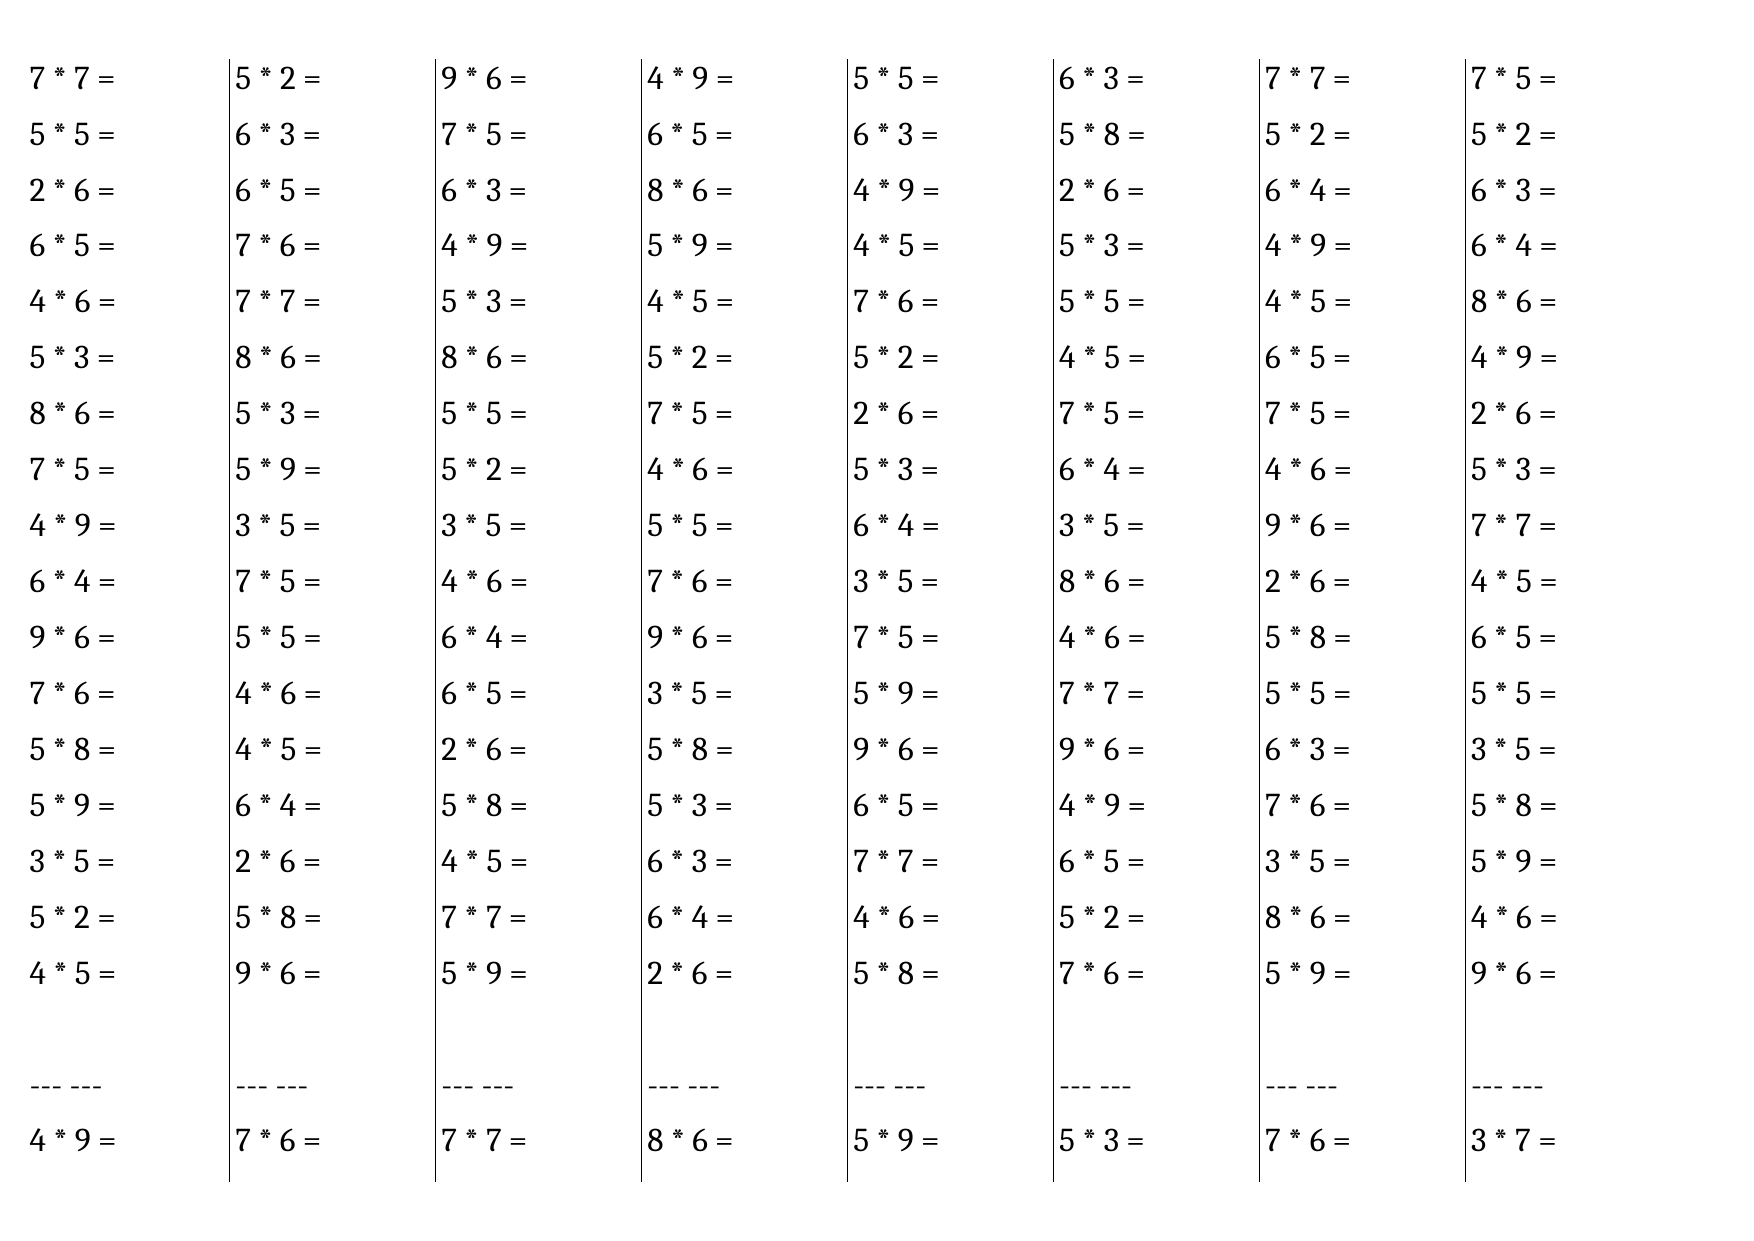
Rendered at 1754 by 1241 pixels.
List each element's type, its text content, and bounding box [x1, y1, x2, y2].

text 5 * 2 = [1059, 898, 1253, 936]
text 4 * 6 = [441, 562, 635, 601]
text 4 * 9 = [441, 227, 635, 265]
text 2 * 6 = [853, 395, 1047, 433]
text 3 * 5 = [29, 842, 223, 881]
text 6 * 5 = [1471, 618, 1665, 657]
text 5 * 9 = [853, 674, 1047, 713]
text 5 * 8 = [1265, 618, 1459, 657]
text --- --- [853, 1066, 1047, 1104]
text 7 * 7 = [441, 898, 635, 936]
text 9 * 6 = [853, 730, 1047, 769]
text 5 * 8 = [647, 730, 841, 769]
text 4 * 5 = [647, 283, 841, 321]
text 6 * 3 = [1265, 730, 1459, 769]
text 5 * 3 = [441, 283, 635, 321]
text 5 * 9 = [29, 786, 223, 824]
text 7 * 5 = [1471, 59, 1665, 97]
text 6 * 5 = [235, 171, 429, 209]
text 4 * 9 = [853, 171, 1047, 209]
text 4 * 9 = [1265, 227, 1459, 265]
text 2 * 6 = [1265, 562, 1459, 601]
text 4 * 5 = [441, 842, 635, 881]
text 3 * 5 = [235, 507, 429, 545]
text 5 * 9 = [235, 451, 429, 489]
text 4 * 5 = [1265, 283, 1459, 321]
text 7 * 7 = [1059, 674, 1253, 713]
text 3 * 5 = [1059, 507, 1253, 545]
text 5 * 3 = [1471, 451, 1665, 489]
text 7 * 5 = [29, 451, 223, 489]
text 2 * 6 = [647, 954, 841, 992]
text 4 * 6 = [29, 283, 223, 321]
text 4 * 5 = [1059, 339, 1253, 377]
text 5 * 3 = [1059, 227, 1253, 265]
text 6 * 5 = [1265, 339, 1459, 377]
text 6 * 4 = [441, 618, 635, 657]
text 5 * 9 = [853, 1122, 1047, 1160]
text 5 * 8 = [29, 730, 223, 769]
text --- --- [29, 1066, 223, 1104]
text 6 * 4 = [1059, 451, 1253, 489]
text 6 * 4 = [1265, 171, 1459, 209]
text 6 * 5 = [1059, 842, 1253, 881]
text --- --- [441, 1066, 635, 1104]
text 6 * 4 = [853, 507, 1047, 545]
text --- --- [647, 1066, 841, 1104]
text 2 * 6 = [235, 842, 429, 881]
text 4 * 5 = [29, 954, 223, 992]
text 6 * 3 = [647, 842, 841, 881]
text 7 * 5 = [235, 562, 429, 601]
text 7 * 6 = [235, 227, 429, 265]
text --- --- [1265, 1066, 1459, 1104]
text 2 * 6 = [1059, 171, 1253, 209]
text 7 * 5 = [647, 395, 841, 433]
text --- --- [1059, 1066, 1253, 1104]
text 4 * 6 = [647, 451, 841, 489]
text 5 * 3 = [853, 451, 1047, 489]
text 9 * 6 = [1471, 954, 1665, 992]
text 9 * 6 = [1059, 730, 1253, 769]
text 8 * 6 = [647, 1122, 841, 1160]
text 8 * 6 = [1059, 562, 1253, 601]
text 6 * 3 = [1059, 59, 1253, 97]
text 5 * 3 = [647, 786, 841, 824]
text 5 * 3 = [29, 339, 223, 377]
text 6 * 5 = [29, 227, 223, 265]
text 3 * 5 = [1471, 730, 1665, 769]
text 6 * 3 = [1471, 171, 1665, 209]
text 8 * 6 = [1471, 283, 1665, 321]
text 5 * 5 = [647, 507, 841, 545]
text 5 * 3 = [1059, 1122, 1253, 1160]
text 8 * 6 = [441, 339, 635, 377]
text 7 * 6 = [853, 283, 1047, 321]
text 5 * 8 = [1059, 115, 1253, 153]
text 6 * 5 = [441, 674, 635, 713]
text 4 * 5 = [1471, 562, 1665, 601]
text 7 * 7 = [235, 283, 429, 321]
text 6 * 3 = [235, 115, 429, 153]
text 4 * 9 = [647, 59, 841, 97]
text 4 * 6 = [1265, 451, 1459, 489]
text 5 * 2 = [29, 898, 223, 936]
text 9 * 6 = [235, 954, 429, 992]
text 4 * 6 = [1059, 618, 1253, 657]
text 8 * 6 = [1265, 898, 1459, 936]
text --- --- [235, 1066, 429, 1104]
text 2 * 6 = [441, 730, 635, 769]
text 4 * 5 = [853, 227, 1047, 265]
text 6 * 4 = [235, 786, 429, 824]
text 5 * 2 = [235, 59, 429, 97]
text 9 * 6 = [441, 59, 635, 97]
text 5 * 5 = [441, 395, 635, 433]
text 7 * 6 = [29, 674, 223, 713]
text 5 * 5 = [853, 59, 1047, 97]
text 6 * 4 = [647, 898, 841, 936]
text 5 * 2 = [1471, 115, 1665, 153]
text 7 * 7 = [853, 842, 1047, 881]
text 7 * 5 = [441, 115, 635, 153]
text 5 * 2 = [441, 451, 635, 489]
text 6 * 3 = [853, 115, 1047, 153]
text 4 * 9 = [29, 507, 223, 545]
text 7 * 5 = [1059, 395, 1253, 433]
text 9 * 6 = [29, 618, 223, 657]
text 4 * 6 = [1471, 898, 1665, 936]
text 7 * 6 = [235, 1122, 429, 1160]
text 5 * 5 = [1265, 674, 1459, 713]
text 5 * 9 = [1471, 842, 1665, 881]
text 8 * 6 = [29, 395, 223, 433]
text 5 * 2 = [1265, 115, 1459, 153]
text 4 * 6 = [235, 674, 429, 713]
text 7 * 5 = [1265, 395, 1459, 433]
text 2 * 6 = [1471, 395, 1665, 433]
text 5 * 2 = [853, 339, 1047, 377]
text 7 * 6 = [1265, 1122, 1459, 1160]
text 7 * 6 = [1059, 954, 1253, 992]
text 3 * 7 = [1471, 1122, 1665, 1160]
text 7 * 7 = [441, 1122, 635, 1160]
text 2 * 6 = [29, 171, 223, 209]
text 8 * 6 = [235, 339, 429, 377]
text 5 * 5 = [235, 618, 429, 657]
text 6 * 4 = [1471, 227, 1665, 265]
text 4 * 9 = [1059, 786, 1253, 824]
text 5 * 5 = [29, 115, 223, 153]
text 8 * 6 = [647, 171, 841, 209]
text 4 * 6 = [853, 898, 1047, 936]
text 7 * 7 = [1471, 507, 1665, 545]
text 5 * 5 = [1471, 674, 1665, 713]
text 5 * 9 = [441, 954, 635, 992]
text 7 * 6 = [1265, 786, 1459, 824]
text 6 * 5 = [853, 786, 1047, 824]
text 6 * 3 = [441, 171, 635, 209]
text 5 * 9 = [1265, 954, 1459, 992]
text 5 * 8 = [853, 954, 1047, 992]
text 3 * 5 = [1265, 842, 1459, 881]
text 4 * 5 = [235, 730, 429, 769]
text 3 * 5 = [853, 562, 1047, 601]
text 7 * 5 = [853, 618, 1047, 657]
text 7 * 7 = [1265, 59, 1459, 97]
text 5 * 9 = [647, 227, 841, 265]
text 6 * 5 = [647, 115, 841, 153]
text 5 * 3 = [235, 395, 429, 433]
text 5 * 8 = [1471, 786, 1665, 824]
text 9 * 6 = [1265, 507, 1459, 545]
text 5 * 2 = [647, 339, 841, 377]
text 5 * 8 = [441, 786, 635, 824]
text 7 * 7 = [29, 59, 223, 97]
text 3 * 5 = [647, 674, 841, 713]
text 5 * 8 = [235, 898, 429, 936]
text 6 * 4 = [29, 562, 223, 601]
text 9 * 6 = [647, 618, 841, 657]
text 5 * 5 = [1059, 283, 1253, 321]
text 4 * 9 = [1471, 339, 1665, 377]
text --- --- [1471, 1066, 1665, 1104]
text 7 * 6 = [647, 562, 841, 601]
text 4 * 9 = [29, 1122, 223, 1160]
text 3 * 5 = [441, 507, 635, 545]
